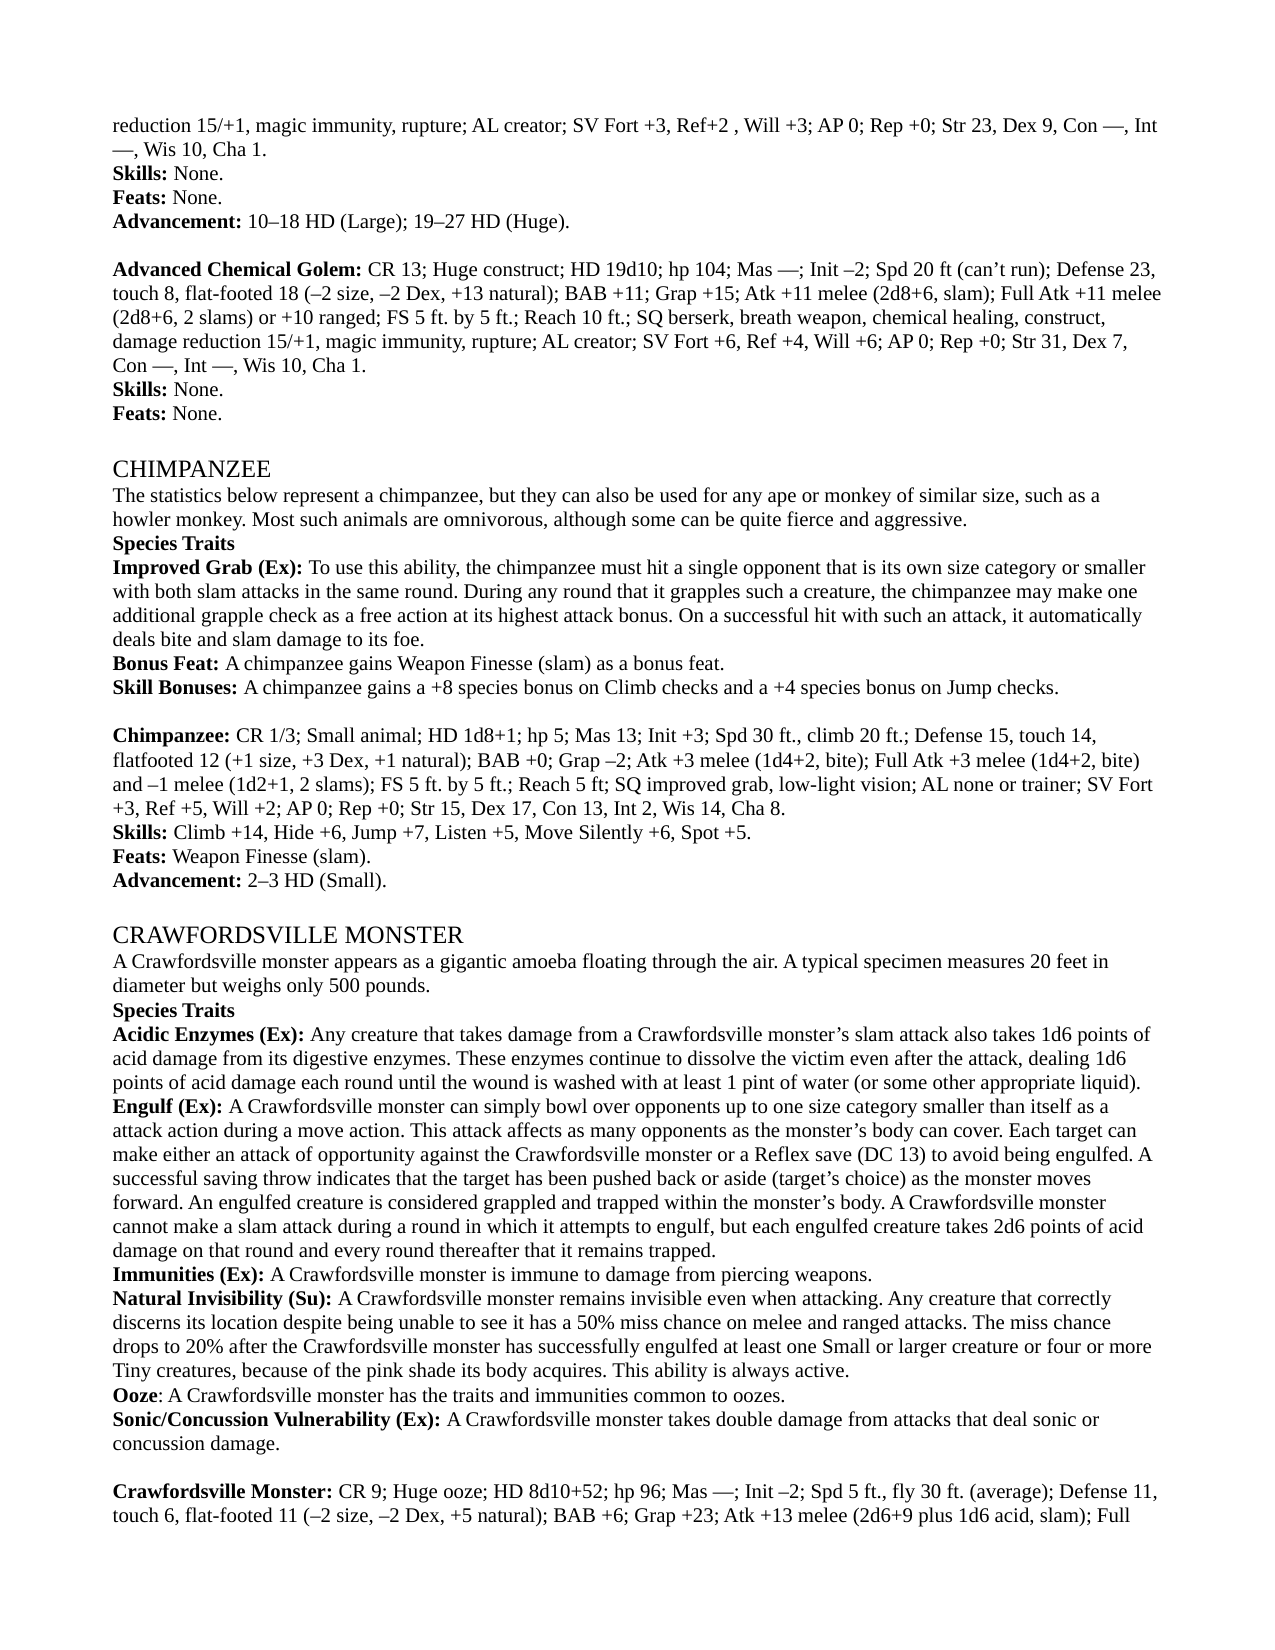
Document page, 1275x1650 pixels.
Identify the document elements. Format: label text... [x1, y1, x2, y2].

text Feats: Weapon Finesse (slam). [112, 844, 1162, 868]
text Sonic/Concussion Vulnerability (Ex): A Crawfordsville monster takes double damage from attacks that deal sonic or concussion damage. [112, 1407, 1162, 1455]
text Skills: None. [112, 377, 1162, 401]
text Engulf (Ex): A Crawfordsville monster can simply bowl over opponents up to one size category smaller than itself as a attack action during a move action. This attack affects as many opponents as the monster’s body can cover. Each target can make either an attack of opportunity against the Crawfordsville monster or a Reflex save (DC 13) to avoid being engulfed. A successful saving throw indicates that the target has been pushed back or aside (target’s choice) as the monster moves forward. An engulfed creature is considered grappled and trapped within the monster’s body. A Crawfordsville monster cannot make a slam attack during a round in which it attempts to engulf, but each engulfed creature takes 2d6 points of acid damage on that round and every round thereafter that it remains trapped. [112, 1094, 1162, 1262]
text The statistics below represent a chimpanzee, but they can also be used for any ape or monkey of similar size, such as a howler monkey. Most such animals are omnivorous, although some can be quite fierce and aggressive. [112, 483, 1162, 531]
text Acidic Enzymes (Ex): Any creature that takes damage from a Crawfordsville monster’s slam attack also takes 1d6 points of acid damage from its digestive enzymes. These enzymes continue to dissolve the victim even after the attack, dealing 1d6 points of acid damage each round until the wound is washed with at least 1 pint of water (or some other appropriate liquid). [112, 1022, 1162, 1094]
text Advanced Chemical Golem: CR 13; Huge construct; HD 19d10; hp 104; Mas —; Init –2; Spd 20 ft (can’t run); Defense 23, touch 8, flat-footed 18 (–2 size, –2 Dex, +13 natural); BAB +11; Grap +15; Atk +11 melee (2d8+6, slam); Full Atk +11 melee (2d8+6, 2 slams) or +10 ranged; FS 5 ft. by 5 ft.; Reach 10 ft.; SQ berserk, breath weapon, chemical healing, construct, damage reduction 15/+1, magic immunity, rupture; AL creator; SV Fort +6, Ref +4, Will +6; AP 0; Rep +0; Str 31, Dex 7, Con —, Int —, Wis 10, Cha 1. [112, 257, 1162, 377]
text Natural Invisibility (Su): A Crawfordsville monster remains invisible even when attacking. Any creature that correctly discerns its location despite being unable to see it has a 50% miss chance on melee and ranged attacks. The miss chance drops to 20% after the Crawfordsville monster has successfully engulfed at least one Small or larger creature or four or more Tiny creatures, because of the pink shade its body acquires. This ability is always active. [112, 1286, 1162, 1382]
text Crawfordsville Monster: CR 9; Huge ooze; HD 8d10+52; hp 96; Mas —; Init –2; Spd 5 ft., fly 30 ft. (average); Defense 11, touch 6, flat-footed 11 (–2 size, –2 Dex, +5 natural); BAB +6; Grap +23; Atk +13 melee (2d6+9 plus 1d6 acid, slam); Full [112, 1479, 1162, 1527]
subtitle Species Traits [112, 997, 1162, 1022]
text Skill Bonuses: A chimpanzee gains a +8 species bonus on Climb checks and a +4 species bonus on Jump checks. [112, 675, 1162, 699]
text Chimpanzee: CR 1/3; Small animal; HD 1d8+1; hp 5; Mas 13; Init +3; Spd 30 ft., climb 20 ft.; Defense 15, touch 14, flatfooted 12 (+1 size, +3 Dex, +1 natural); BAB +0; Grap –2; Atk +3 melee (1d4+2, bite); Full Atk +3 melee (1d4+2, bite) and –1 melee (1d2+1, 2 slams); FS 5 ft. by 5 ft.; Reach 5 ft; SQ improved grab, low-light vision; AL none or trainer; SV Fort +3, Ref +5, Will +2; AP 0; Rep +0; Str 15, Dex 17, Con 13, Int 2, Wis 14, Cha 8. [112, 723, 1162, 820]
text Feats: None. [112, 185, 1162, 209]
text Advancement: 2–3 HD (Small). [112, 868, 1162, 892]
subtitle Species Traits [112, 531, 1162, 555]
text Skills: None. [112, 161, 1162, 185]
text Improved Grab (Ex): To use this ability, the chimpanzee must hit a single opponent that is its own size category or smaller with both slam attacks in the same round. During any round that it grapples such a creature, the chimpanzee may make one additional grapple check as a free action at its highest attack bonus. On a successful hit with such an attack, it automatically deals bite and slam damage to its foe. [112, 555, 1162, 651]
text CHIMPANZEE [112, 454, 1162, 483]
text Bonus Feat: A chimpanzee gains Weapon Finesse (slam) as a bonus feat. [112, 651, 1162, 675]
text Advancement: 10–18 HD (Large); 19–27 HD (Huge). [112, 209, 1162, 233]
text Immunities (Ex): A Crawfordsville monster is immune to damage from piercing weapons. [112, 1262, 1162, 1286]
text A Crawfordsville monster appears as a gigantic amoeba floating through the air. A typical specimen measures 20 feet in diameter but weighs only 500 pounds. [112, 949, 1162, 997]
text Ooze: A Crawfordsville monster has the traits and immunities common to oozes. [112, 1382, 1162, 1407]
text Feats: None. [112, 401, 1162, 425]
text CRAWFORDSVILLE MONSTER [112, 921, 1162, 949]
text reduction 15/+1, magic immunity, rupture; AL creator; SV Fort +3, Ref+2 , Will +3; AP 0; Rep +0; Str 23, Dex 9, Con —, Int —, Wis 10, Cha 1. [112, 112, 1162, 161]
text Skills: Climb +14, Hide +6, Jump +7, Listen +5, Move Silently +6, Spot +5. [112, 820, 1162, 844]
